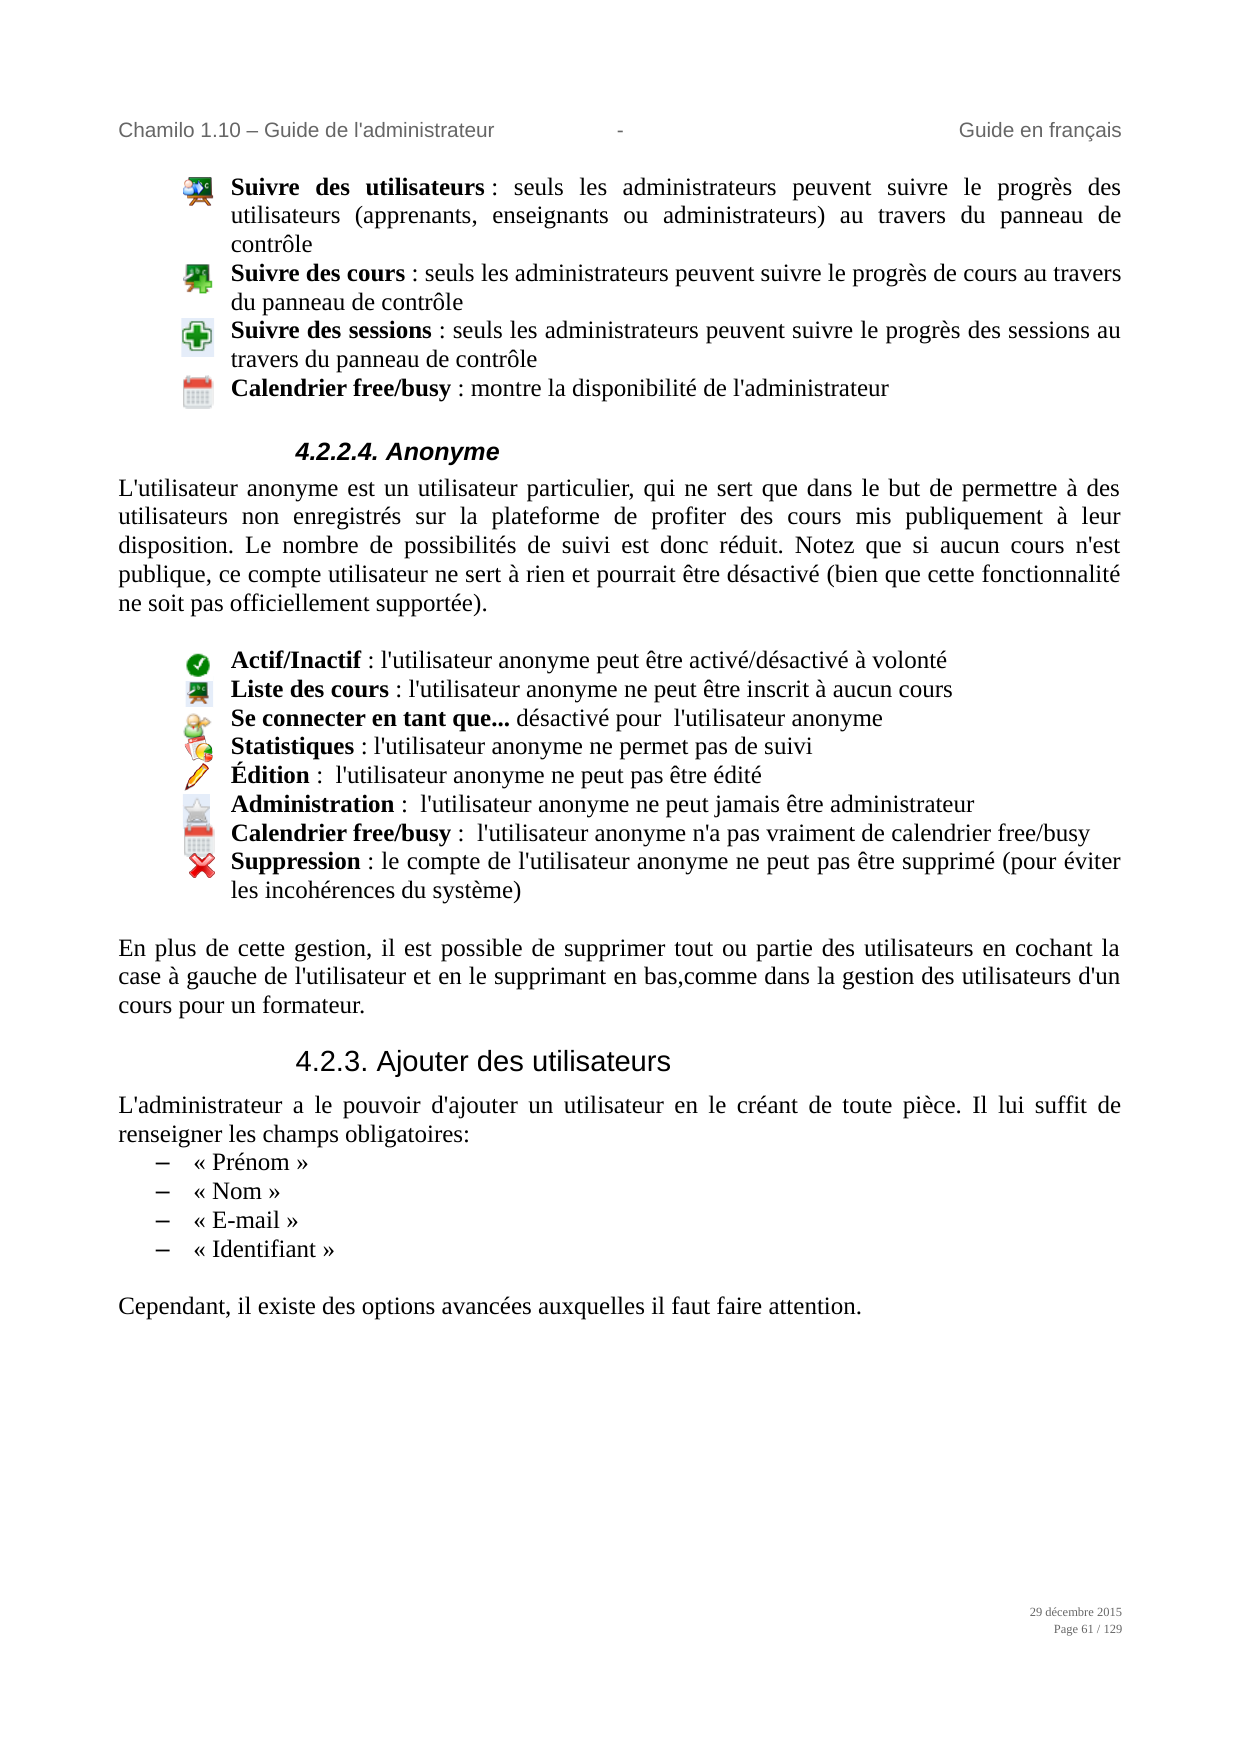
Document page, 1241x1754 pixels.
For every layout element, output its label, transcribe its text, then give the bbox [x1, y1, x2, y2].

list Statistiques : l'utilisateur anonyme ne permet pas de suivi [213, 731, 1122, 760]
text Cependant, il existe des options avancées auxquelles il faut faire attention. [118, 1291, 1122, 1320]
subtitle Anonyme [295, 437, 1122, 466]
list « E-mail » [156, 1205, 1122, 1234]
list Suivre des utilisateurs : seuls les administrateurs peuvent suivre le progrès des utilisateurs (apprenants, enseignants ou administrateurs) au travers du panneau de contrôle [193, 172, 1122, 258]
list « Identifiant » [156, 1234, 1122, 1262]
subtitle Ajouter des utilisateurs [295, 1044, 1122, 1077]
picture [182, 794, 216, 879]
list Suppression : le compte de l'utilisateur anonyme ne peut pas être supprimé (pour éviter les incohérences du système) [193, 846, 1122, 904]
list Édition : l'utilisateur anonyme ne peut pas être édité [210, 760, 1122, 789]
list Calendrier free/busy : montre la disponibilité de l'administrateur [193, 373, 1122, 402]
picture [181, 318, 215, 357]
list Suivre des sessions : seuls les administrateurs peuvent suivre le progrès des sessions au travers du panneau de contrôle [193, 315, 1122, 373]
text L'utilisateur anonyme est un utilisateur particulier, qui ne sert que dans le but de permettre à des utilisateurs non enregistrés sur la plateforme de profiter des cours mis publiquement à leur disposition. Le nombre de possibilités de suivi est donc réduit. Notez que si aucun cours n'est publique, ce compte utilisateur ne sert à rien et pourrait être désactivé (bien que cette fonctionnalité ne soit pas officiellement supportée). [118, 473, 1122, 616]
list Liste des cours : l'utilisateur anonyme ne peut être inscrit à aucun cours [214, 674, 1122, 703]
list Se connecter en tant que... désactivé pour l'utilisateur anonyme [214, 703, 1122, 731]
picture [183, 176, 215, 208]
picture [181, 375, 215, 409]
text En plus de cette gestion, il est possible de supprimer tout ou partie des utilisateurs en cochant la case à gauche de l'utilisateur et en le supprimant en bas,comme dans la gestion des utilisateurs d'un cours pour un formateur. [118, 933, 1122, 1019]
picture [177, 646, 214, 791]
list Suivre des cours : seuls les administrateurs peuvent suivre le progrès de cours au travers du panneau de contrôle [193, 258, 1122, 315]
list Calendrier free/busy : l'utilisateur anonyme n'a pas vraiment de calendrier free/busy [210, 818, 1122, 846]
list Administration : l'utilisateur anonyme ne peut jamais être administrateur [193, 789, 1122, 818]
picture [183, 259, 215, 299]
list « Nom » [156, 1176, 1122, 1205]
list « Prénom » [156, 1147, 1122, 1176]
text L'administrateur a le pouvoir d'ajouter un utilisateur en le créant de toute pièce. Il lui suffit de renseigner les champs obligatoires: [118, 1090, 1122, 1147]
list Actif/Inactif : l'utilisateur anonyme peut être activé/désactivé à volonté [193, 645, 1122, 674]
